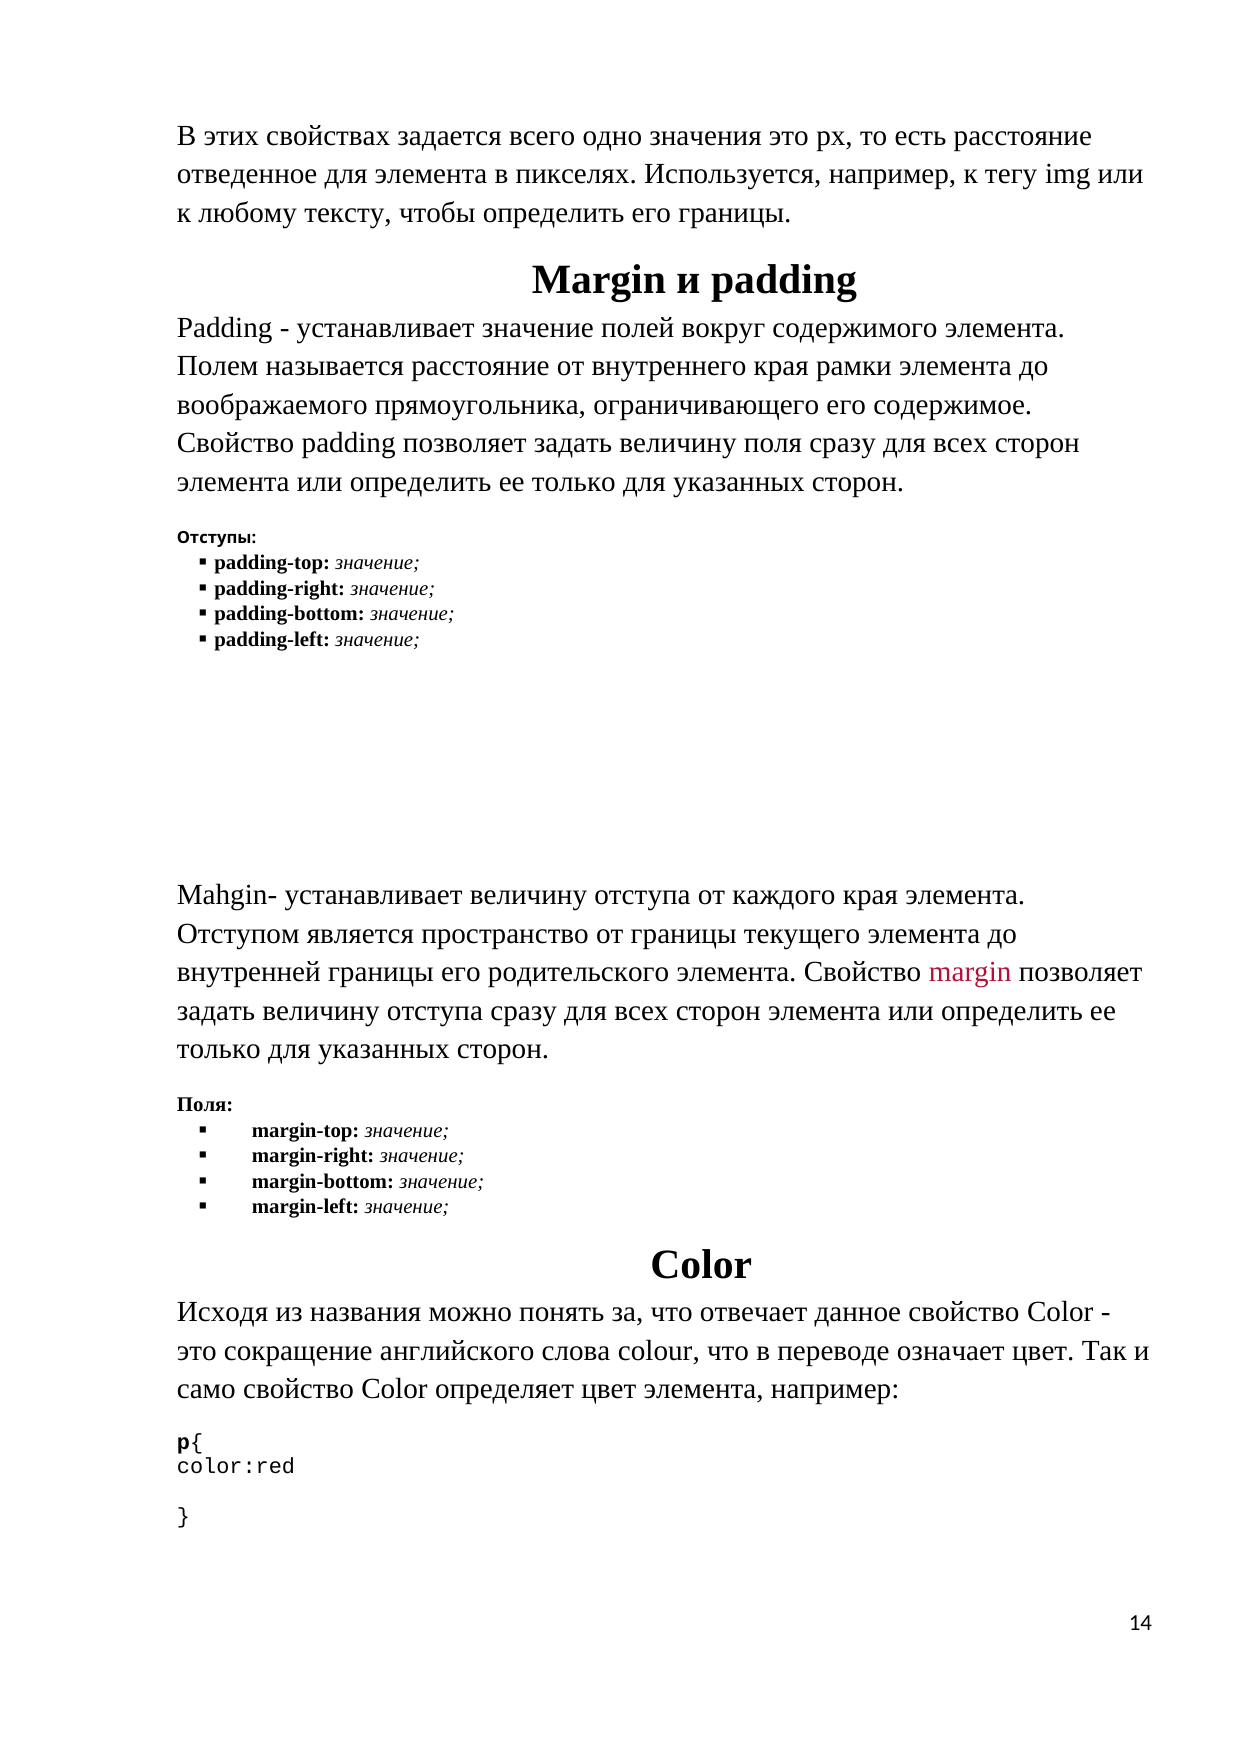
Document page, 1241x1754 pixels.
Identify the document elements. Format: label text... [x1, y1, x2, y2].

text Отступы: [177, 523, 1152, 549]
list margin-top: значение; [198, 1116, 1152, 1142]
text } [177, 1505, 1152, 1530]
list padding-right: значение; [198, 574, 1152, 600]
text Mahgin- yстанавливает величину отступа от каждого края элемента. Отступом является пространство от границы текущего элемента до внутренней границы его родительского элемента. Свойство margin позволяет задать величину отступа сразу для всех сторон элемента или определить ее только для указанных сторон. [177, 877, 1152, 1065]
list padding-left: значение; [198, 625, 1152, 651]
list padding-bottom: значение; [198, 600, 1152, 625]
subtitle Margin и padding [177, 254, 1152, 302]
text Исходя из названия можно понять за, что отвечает данное свойство Color - это сокращение английского слова colour, что в переводе означает цвет. Так и само свойство Color определяет цвет элемента, например: [177, 1294, 1152, 1405]
list margin-right: значение; [198, 1142, 1152, 1167]
text Padding - yстанавливает значение полей вокруг содержимого элемента. Полем называется расстояние от внутреннего края рамки элемента до воображаемого прямоугольника, ограничивающего его содержимое. Свойство padding позволяет задать величину поля сразу для всех сторон элемента или определить ее только для указанных сторон. [177, 310, 1152, 497]
subtitle Color [177, 1239, 1152, 1287]
list margin-bottom: значение; [198, 1167, 1152, 1193]
text p{ [177, 1431, 1152, 1456]
text color:red [177, 1456, 1152, 1481]
text Поля: [177, 1091, 1152, 1116]
text В этих свойствах задается всего одно значения это px, то есть расстояние отведенное для элемента в пикселях. Используется, например, к тегу img или к любому тексту, чтобы определить его границы. [177, 118, 1152, 229]
list margin-left: значение; [198, 1193, 1152, 1218]
list padding-top: значение; [198, 549, 1152, 574]
